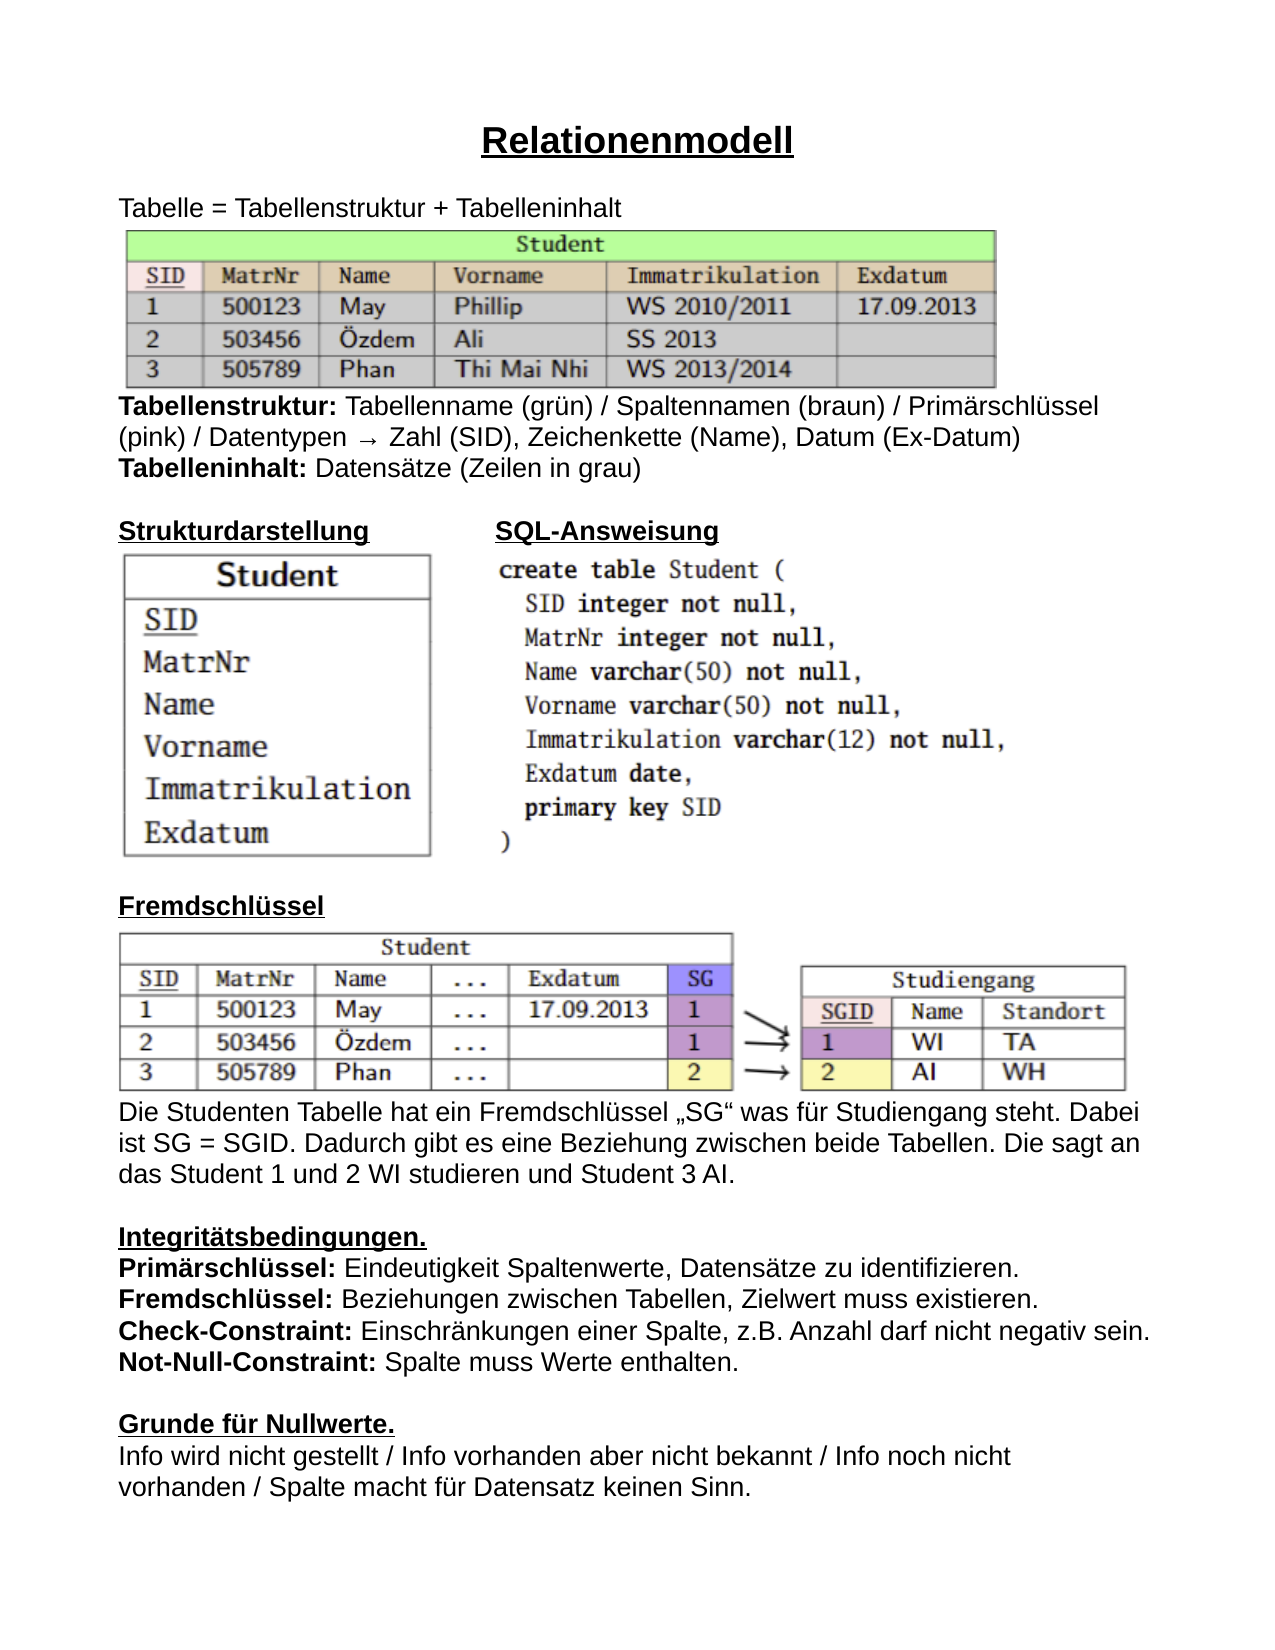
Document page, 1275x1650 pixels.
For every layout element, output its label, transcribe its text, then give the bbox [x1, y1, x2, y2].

text Tabelleninhalt: Datensätze (Zeilen in grau) [118, 452, 1157, 483]
text Fremdschlüssel [118, 890, 1157, 921]
picture [125, 230, 997, 390]
text Relationenmodell [118, 118, 1157, 161]
text Not-Null-Constraint: Spalte muss Werte enthalten. [118, 1346, 1157, 1377]
picture [494, 557, 1010, 857]
text Integritätsbedingungen. [118, 1221, 1157, 1252]
text Die Studenten Tabelle hat ein Fremdschlüssel „SG“ was für Studiengang steht. Dabei ist SG = SGID. Dadurch gibt es eine Beziehung zwischen beide Tabellen. Die sagt an das Student 1 und 2 WI studieren und Student 3 AI. [118, 921, 1157, 1190]
text Tabelle = Tabellenstruktur + Tabelleninhalt [118, 192, 1157, 224]
text Tabellenstruktur: Tabellenname (grün) / Spaltennamen (braun) / Primärschlüssel (pink) / Datentypen → Zahl (SID), Zeichenkette (Name), Datum (Ex-Datum) [118, 286, 1157, 452]
picture [118, 930, 1129, 1096]
text Grunde für Nullwerte. [118, 1408, 1157, 1440]
text Strukturdarstellung SQL-Answeisung [118, 515, 1157, 546]
text Primärschlüssel: Eindeutigkeit Spaltenwerte, Datensätze zu identifizieren. [118, 1252, 1157, 1283]
picture [121, 552, 436, 862]
text Fremdschlüssel: Beziehungen zwischen Tabellen, Zielwert muss existieren. [118, 1283, 1157, 1315]
text Info wird nicht gestellt / Info vorhanden aber nicht bekannt / Info noch nicht vorhanden / Spalte macht für Datensatz keinen Sinn. [118, 1440, 1157, 1502]
text Check-Constraint: Einschränkungen einer Spalte, z.B. Anzahl darf nicht negativ sein. [118, 1315, 1157, 1346]
